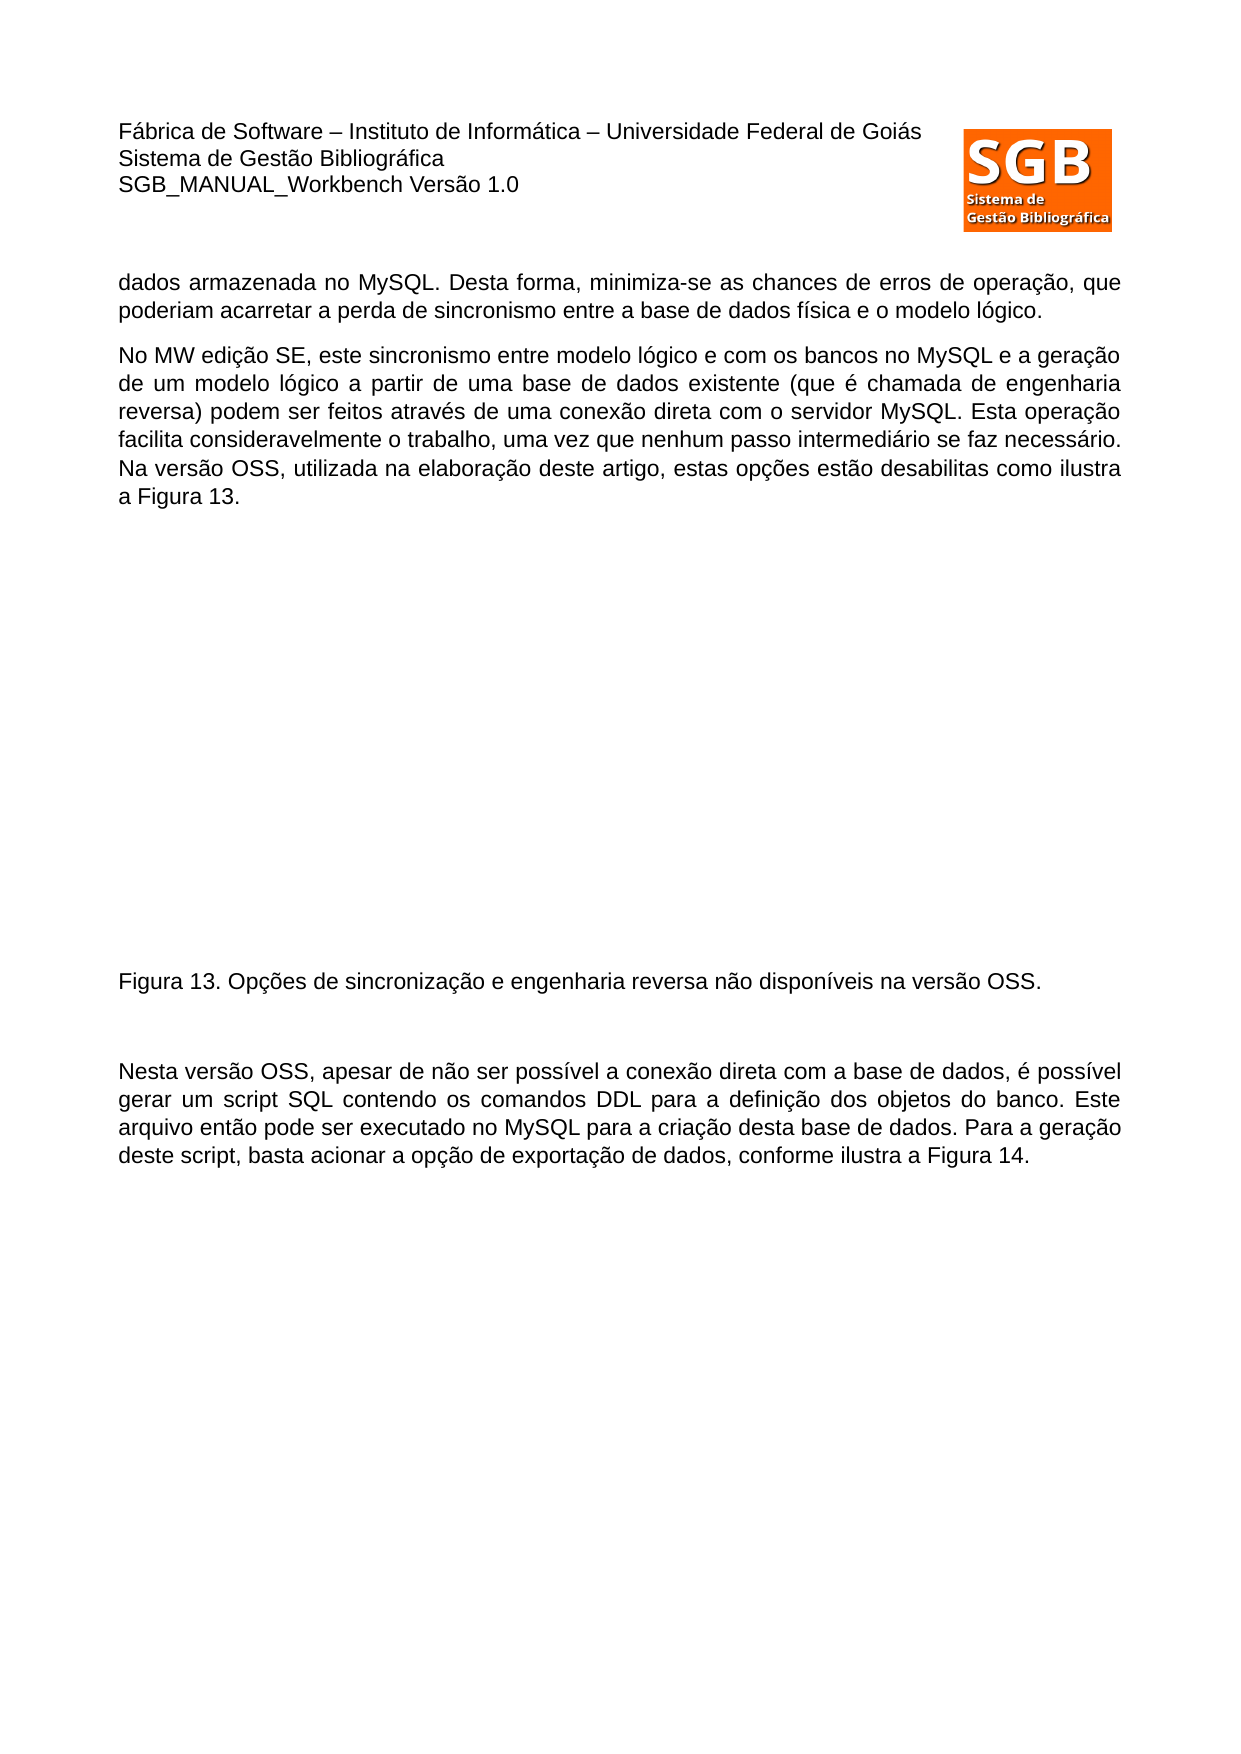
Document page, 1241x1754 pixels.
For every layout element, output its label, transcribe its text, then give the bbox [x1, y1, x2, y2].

text dados armazenada no MySQL. Desta forma, minimiza-se as chances de erros de operação, que poderiam acarretar a perda de sincronismo entre a base de dados física e o modelo lógico. [118, 269, 1122, 324]
text Nesta versão OSS, apesar de não ser possível a conexão direta com a base de dados, é possível gerar um script SQL contendo os comandos DDL para a definição dos objetos do banco. Este arquivo então pode ser executado no MySQL para a criação desta base de dados. Para a geração deste script, basta acionar a opção de exportação de dados, conforme ilustra a Figura 14. [118, 1058, 1122, 1168]
picture [963, 129, 1112, 232]
text No MW edição SE, este sincronismo entre modelo lógico e com os bancos no MySQL e a geração de um modelo lógico a partir de uma base de dados existente (que é chamada de engenharia reversa) podem ser feitos através de uma conexão direta com o servidor MySQL. Esta operação facilita consideravelmente o trabalho, uma vez que nenhum passo intermediário se faz necessário. Na versão OSS, utilizada na elaboração deste artigo, estas opções estão desabilitas como ilustra a Figura 13. [118, 342, 1122, 509]
text Figura 13. Opções de sincronização e engenharia reversa não disponíveis na versão OSS. [118, 968, 1122, 994]
